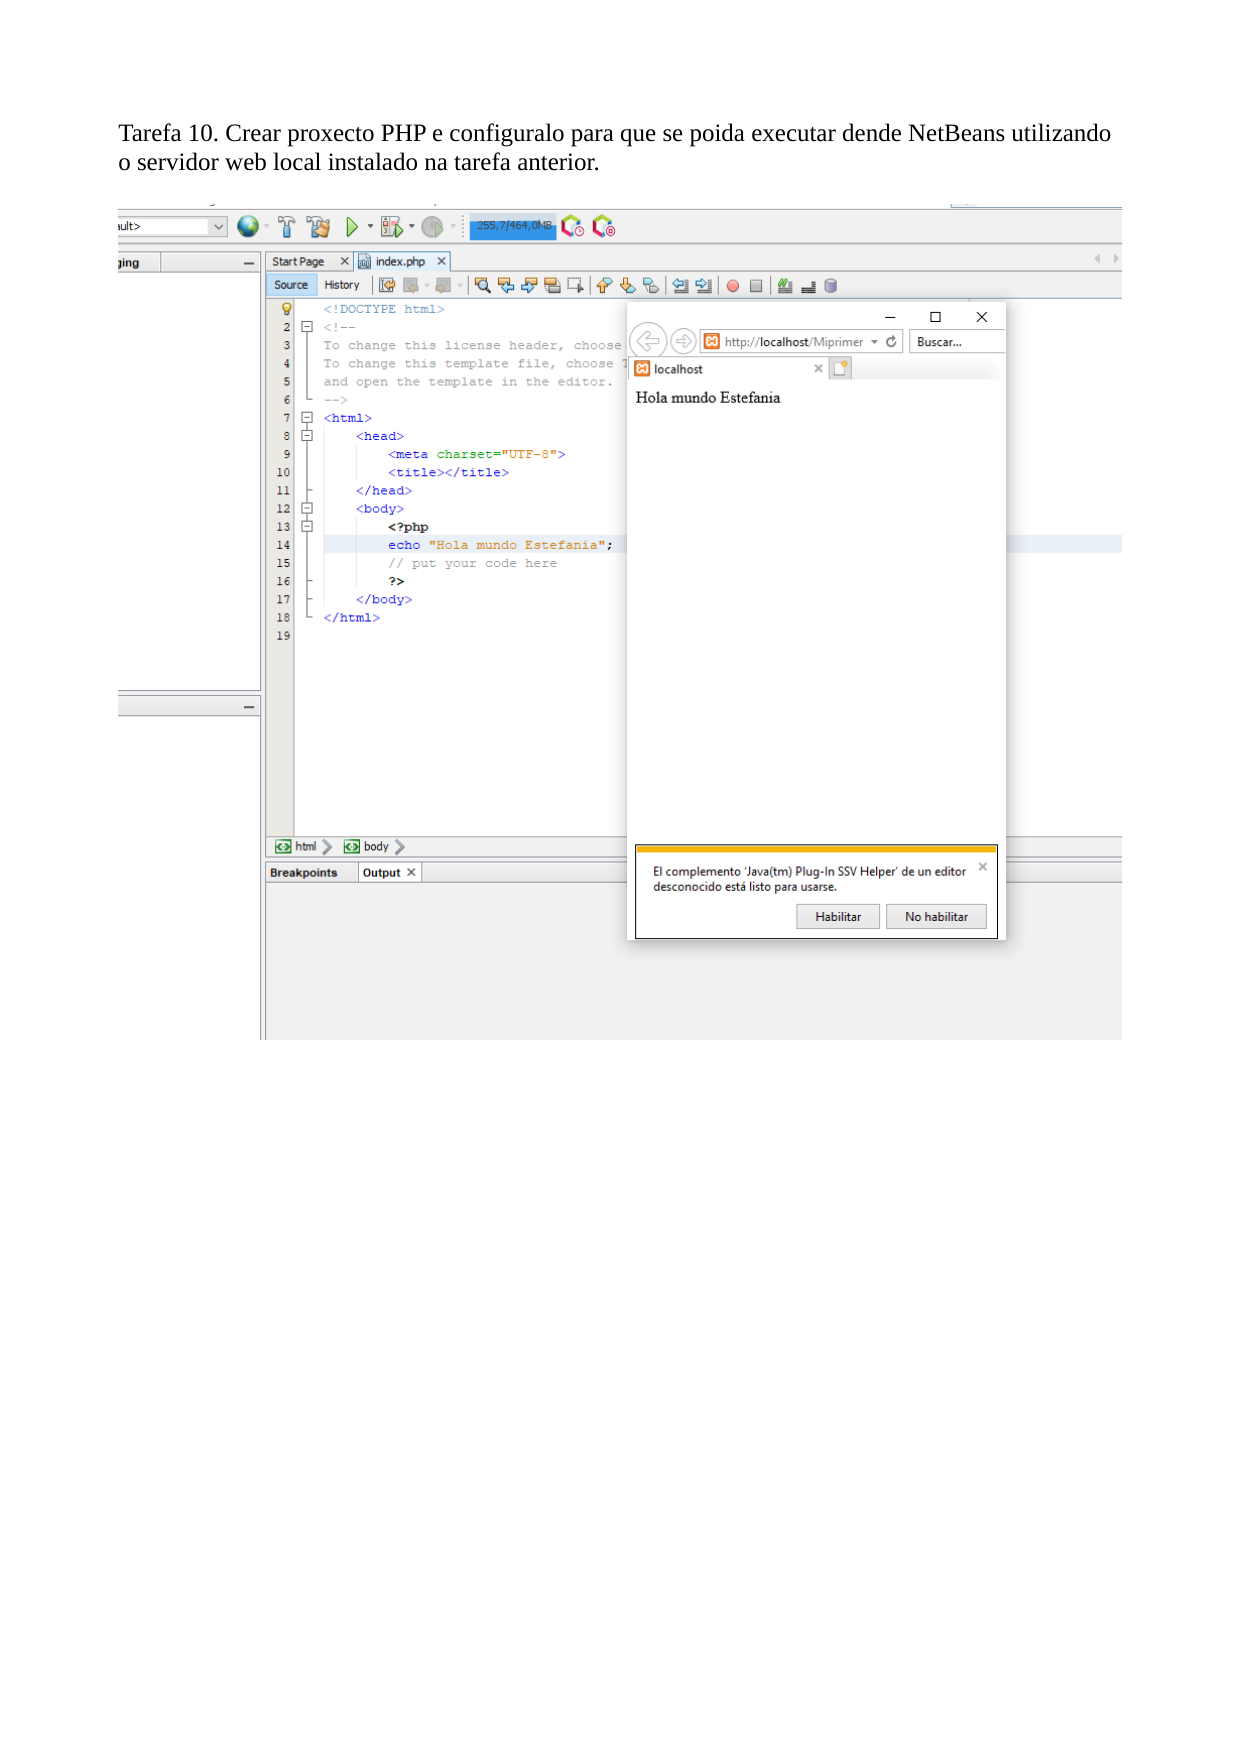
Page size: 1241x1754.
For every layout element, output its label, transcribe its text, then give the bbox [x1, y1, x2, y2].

text Tarefa 10. Crear proxecto PHP e configuralo para que se poida executar dende NetBeans utilizando o servidor web local instalado na tarefa anterior. [118, 118, 1122, 176]
picture [118, 204, 1123, 1040]
